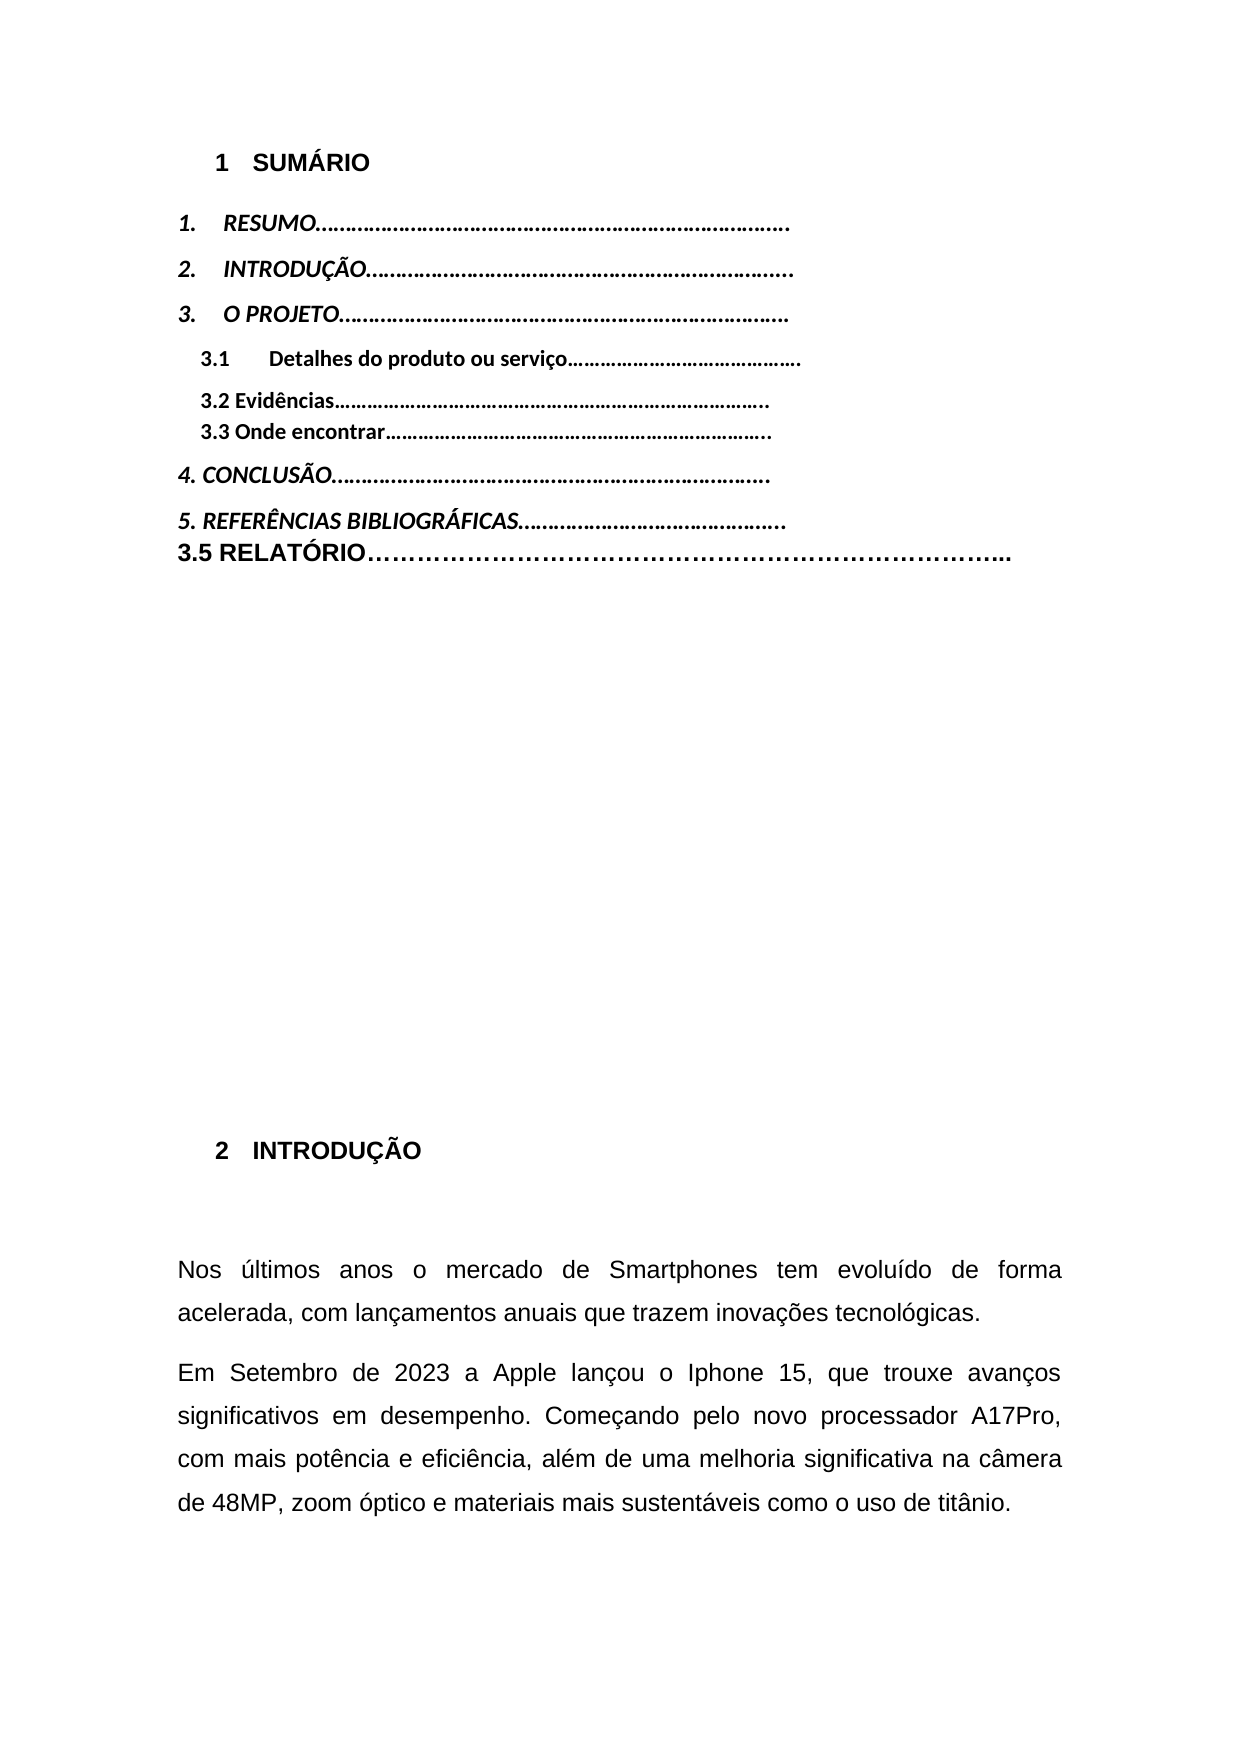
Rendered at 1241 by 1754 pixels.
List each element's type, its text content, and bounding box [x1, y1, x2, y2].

text 5. REFERÊNCIAS BIBLIOGRÁFICAS……………………………………... [177, 505, 1063, 535]
text 3.2 Evidências…………………………………………………………………….. 3.3 Onde encontrar…………………………………………………………….. [200, 387, 1063, 445]
text Em Setembro de 2023 a Apple lançou o Iphone 15, que trouxe avanços significativos em desempenho. Começando pelo novo processador A17Pro, com mais potência e eficiência, além de uma melhoria significativa na câmera de 48MP, zoom óptico e materiais mais sustentáveis como o uso de titânio. [177, 1358, 1063, 1516]
text 1. RESUMO…………………………………………………………………….. [177, 207, 1063, 238]
subtitle INTRODUÇÃO [215, 1136, 1063, 1164]
text 3.1 Detalhes do produto ou serviço……………………………………. [200, 344, 1063, 372]
text 3.5 RELATÓRIO…………………………………………………………………... [177, 538, 1063, 567]
text 3. O PROJETO…………………………………………………………………. [177, 298, 1063, 329]
text 4. CONCLUSÃO……………………………………………………………….. [177, 459, 1063, 490]
text Nos últimos anos o mercado de Smartphones tem evoluído de forma acelerada, com lançamentos anuais que trazem inovações tecnológicas. [177, 1255, 1063, 1327]
text 2. INTRODUÇÃO……………………………………………………………... [177, 253, 1063, 283]
subtitle SUMÁRIO [215, 148, 1063, 176]
